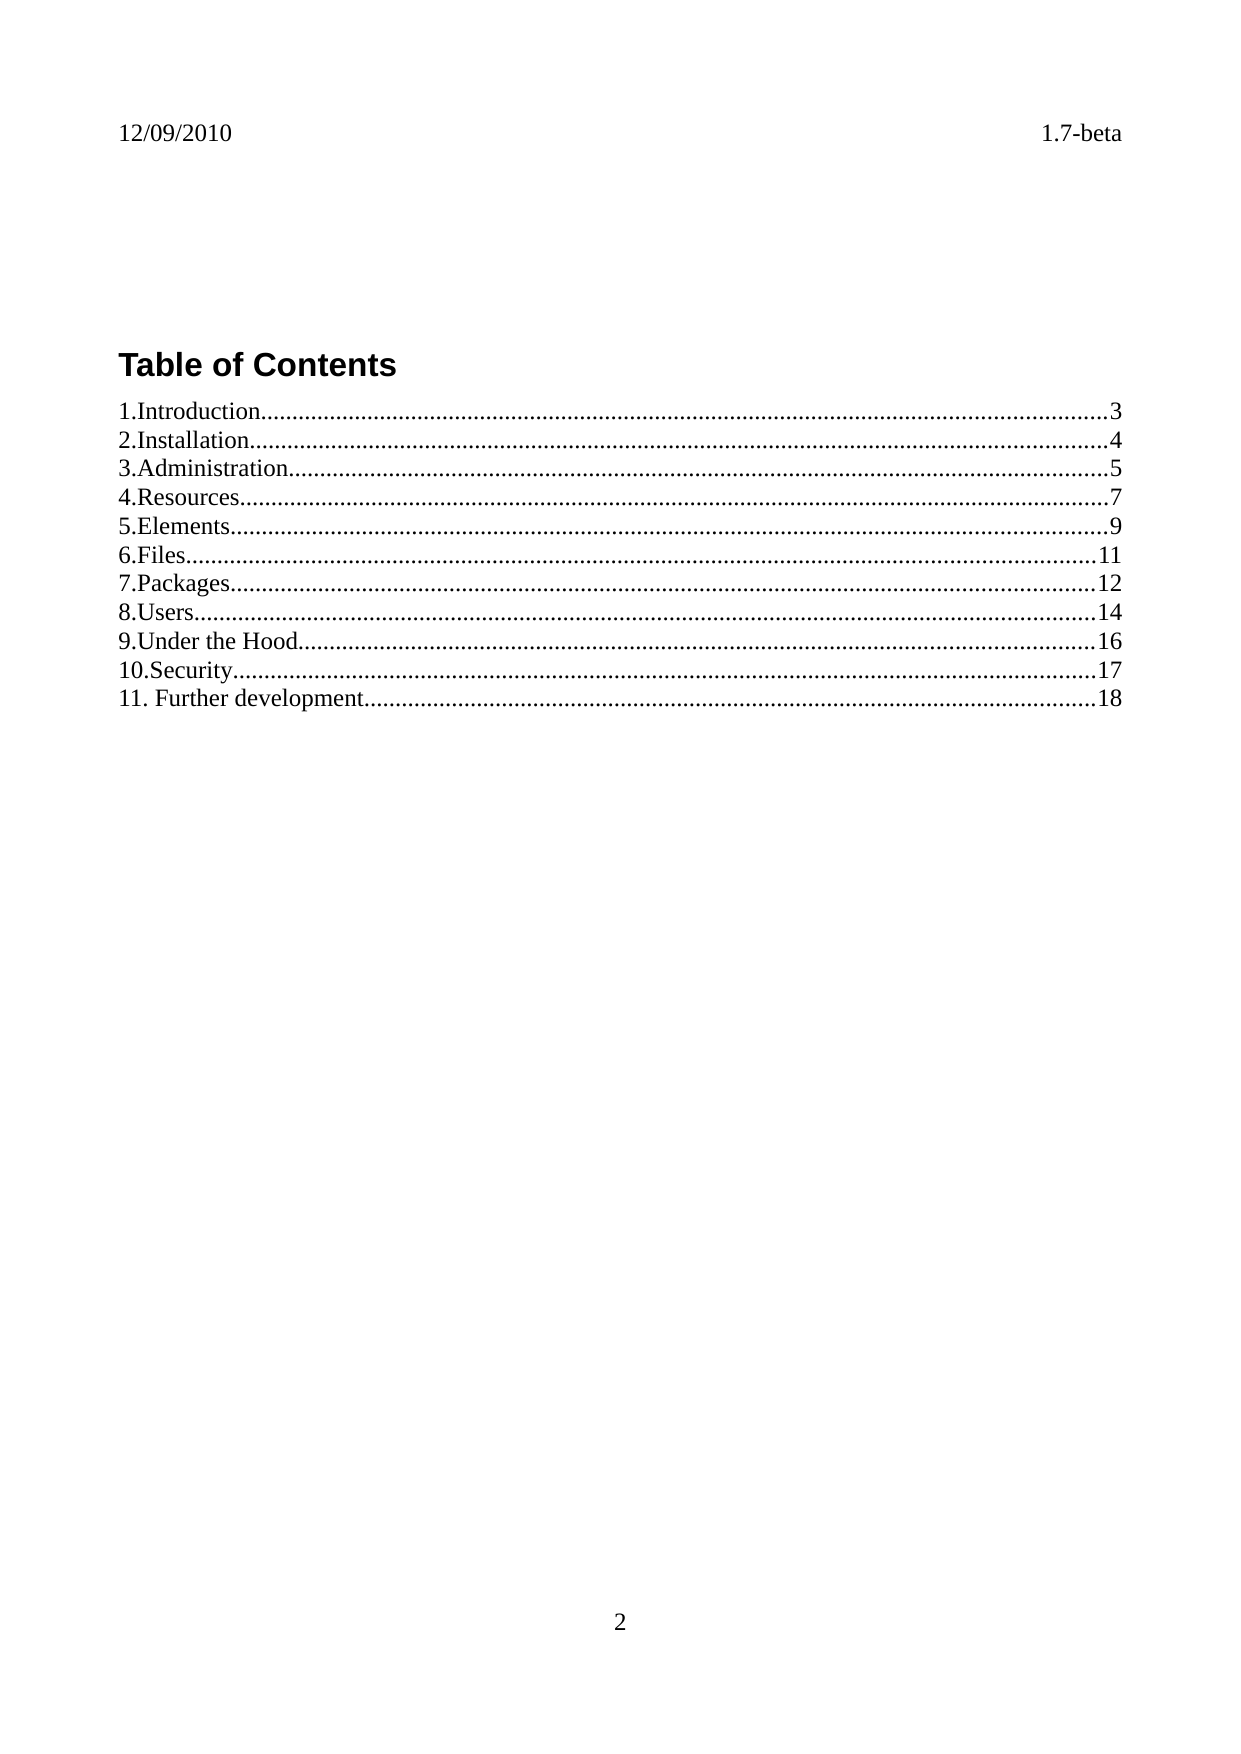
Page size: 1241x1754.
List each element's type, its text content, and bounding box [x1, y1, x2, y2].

text 4.Resources 7 [118, 482, 1122, 511]
text 1.Introduction 3 [118, 396, 1122, 425]
text 10.Security 17 [118, 655, 1122, 683]
subtitle Table of Contents [118, 345, 1122, 383]
text 8.Users 14 [118, 597, 1122, 626]
text 9.Under the Hood 16 [118, 626, 1122, 655]
text 7.Packages 12 [118, 568, 1122, 597]
text 3.Administration 5 [118, 453, 1122, 482]
text 11. Further development 18 [118, 683, 1122, 712]
text 5.Elements 9 [118, 511, 1122, 540]
text 2.Installation 4 [118, 425, 1122, 453]
text 6.Files 11 [118, 540, 1122, 568]
